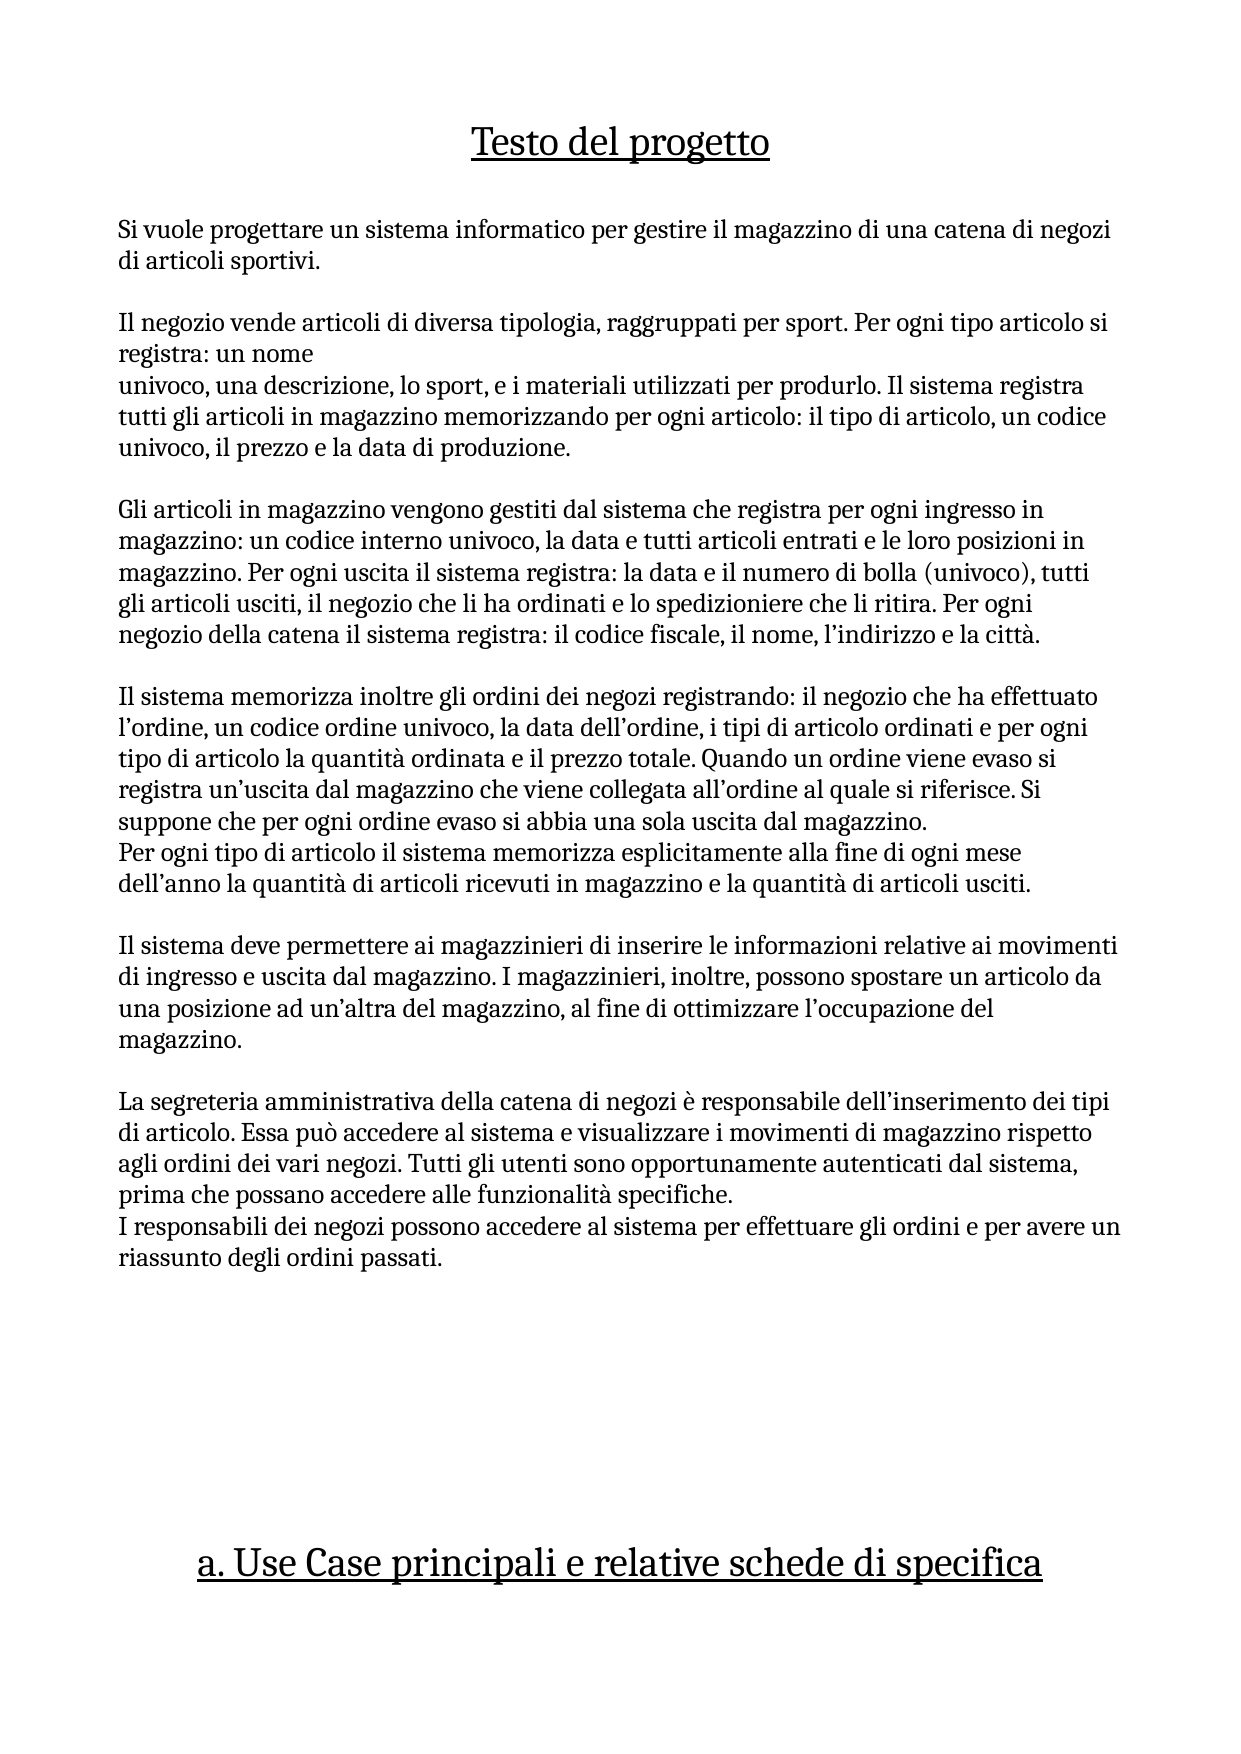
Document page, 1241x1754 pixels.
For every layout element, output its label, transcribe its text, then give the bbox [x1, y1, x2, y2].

text Il sistema memorizza inoltre gli ordini dei negozi registrando: il negozio che ha effettuato l’ordine, un codice ordine univoco, la data dell’ordine, i tipi di articolo ordinati e per ogni tipo di articolo la quantità ordinata e il prezzo totale. Quando un ordine viene evaso si registra un’uscita dal magazzino che viene collegata all’ordine al quale si riferisce. Si suppone che per ogni ordine evaso si abbia una sola uscita dal magazzino. [118, 681, 1122, 837]
text Si vuole progettare un sistema informatico per gestire il magazzino di una catena di negozi di articoli sportivi. [118, 214, 1122, 276]
text Per ogni tipo di articolo il sistema memorizza esplicitamente alla fine di ogni mese dell’anno la quantità di articoli ricevuti in magazzino e la quantità di articoli usciti. [118, 837, 1122, 899]
text Testo del progetto [118, 118, 1122, 166]
text a. Use Case principali e relative schede di specifica [118, 1539, 1122, 1587]
text univoco, una descrizione, lo sport, e i materiali utilizzati per produrlo. Il sistema registra tutti gli articoli in magazzino memorizzando per ogni articolo: il tipo di articolo, un codice univoco, il prezzo e la data di produzione. [118, 370, 1122, 463]
text Il sistema deve permettere ai magazzinieri di inserire le informazioni relative ai movimenti di ingresso e uscita dal magazzino. I magazzinieri, inoltre, possono spostare un articolo da una posizione ad un’altra del magazzino, al fine di ottimizzare l’occupazione del magazzino. [118, 930, 1122, 1055]
text Gli articoli in magazzino vengono gestiti dal sistema che registra per ogni ingresso in magazzino: un codice interno univoco, la data e tutti articoli entrati e le loro posizioni in magazzino. Per ogni uscita il sistema registra: la data e il numero di bolla (univoco), tutti gli articoli usciti, il negozio che li ha ordinati e lo spedizioniere che li ritira. Per ogni negozio della catena il sistema registra: il codice fiscale, il nome, l’indirizzo e la città. [118, 494, 1122, 650]
text I responsabili dei negozi possono accedere al sistema per effettuare gli ordini e per avere un riassunto degli ordini passati. [118, 1211, 1122, 1273]
text La segreteria amministrativa della catena di negozi è responsabile dell’inserimento dei tipi di articolo. Essa può accedere al sistema e visualizzare i movimenti di magazzino rispetto agli ordini dei vari negozi. Tutti gli utenti sono opportunamente autenticati dal sistema, prima che possano accedere alle funzionalità specifiche. [118, 1086, 1122, 1211]
text Il negozio vende articoli di diversa tipologia, raggruppati per sport. Per ogni tipo articolo si registra: un nome [118, 307, 1122, 370]
